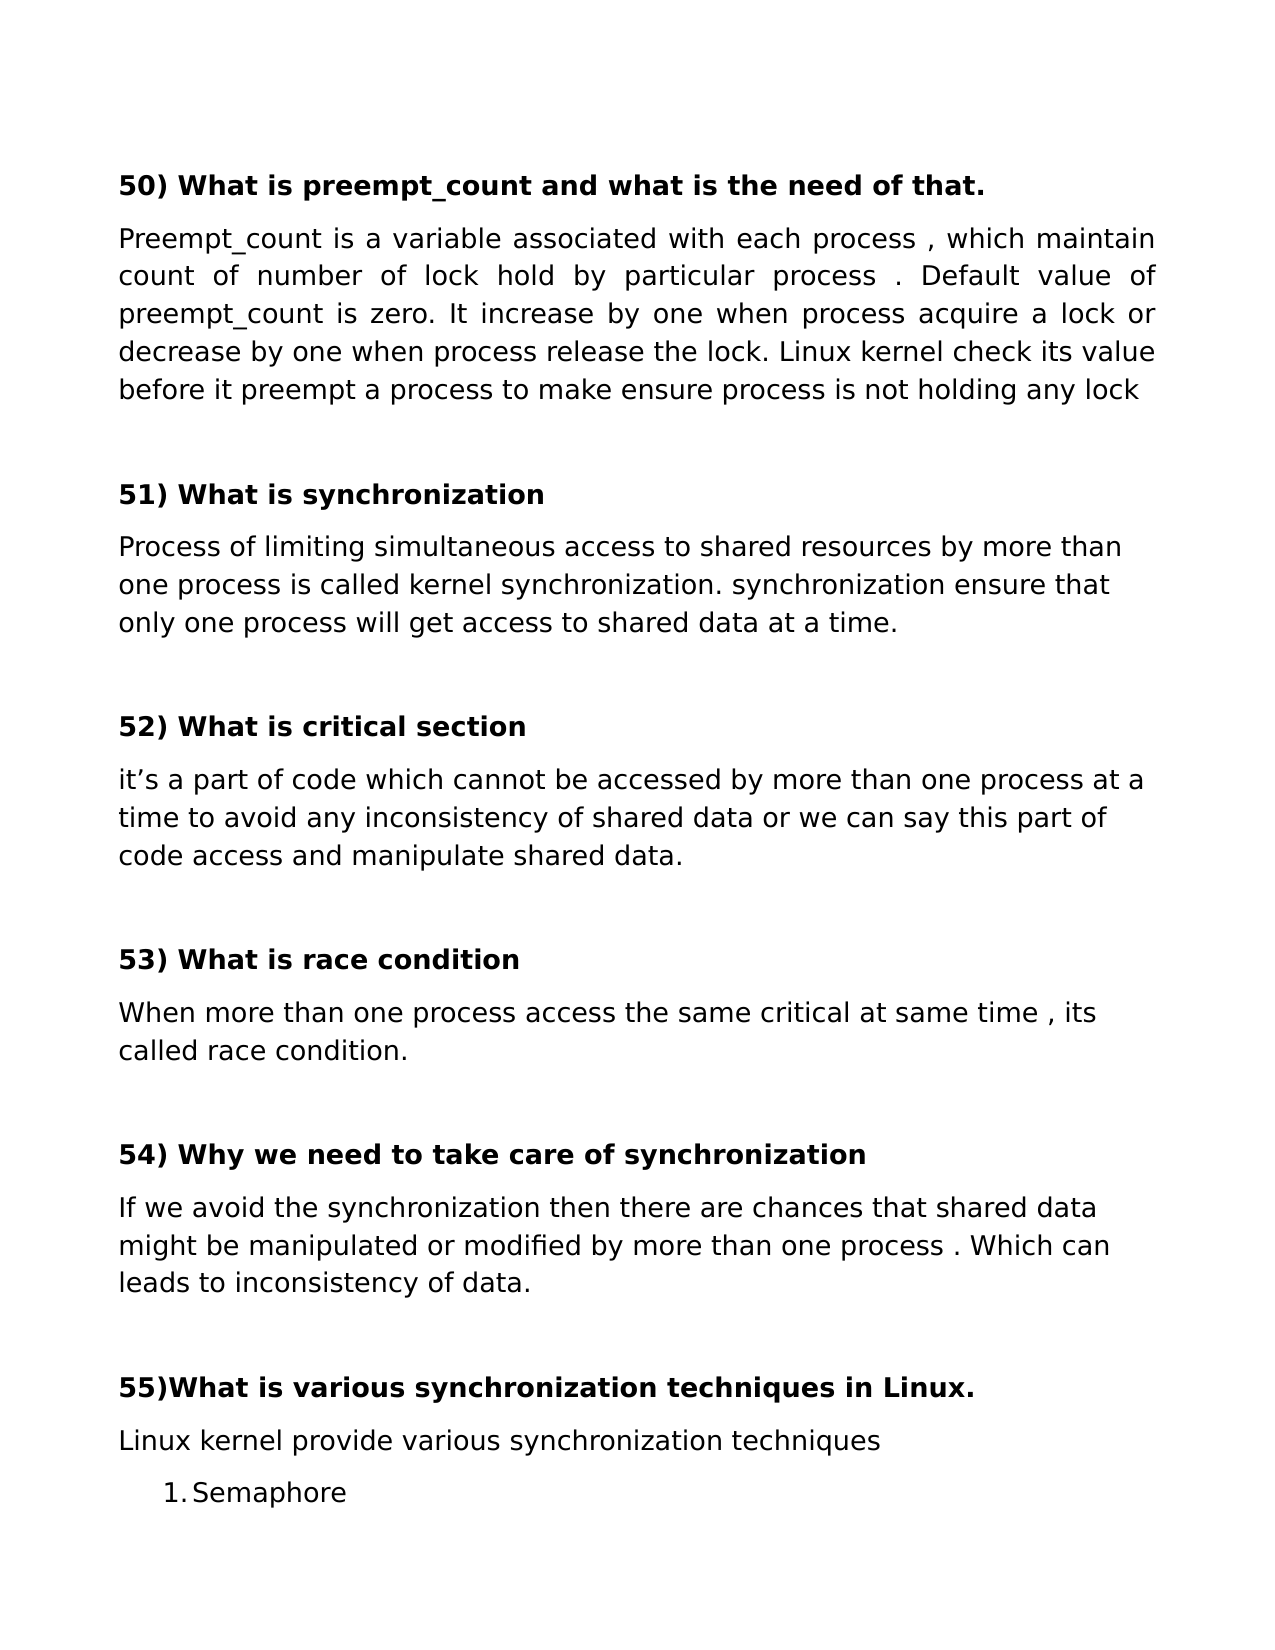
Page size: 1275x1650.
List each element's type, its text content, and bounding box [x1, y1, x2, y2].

list Semaphore [162, 1477, 1157, 1509]
text If we avoid the synchronization then there are chances that shared data might be manipulated or modified by more than one process . Which can leads to inconsistency of data. [118, 1192, 1157, 1299]
text it’s a part of code which cannot be accessed by more than one process at a time to avoid any inconsistency of shared data or we can say this part of code access and manipulate shared data. [118, 764, 1157, 871]
text 55)What is various synchronization techniques in Linux. [118, 1372, 1157, 1404]
text 53) What is race condition [118, 944, 1157, 976]
text When more than one process access the same critical at same time , its called race condition. [118, 997, 1157, 1066]
text Preempt_count is a variable associated with each process , which maintain count of number of lock hold by particular process . Default value of preempt_count is zero. It increase by one when process acquire a lock or decrease by one when process release the lock. Linux kernel check its value before it preempt a process to make ensure process is not holding any lock [118, 223, 1157, 406]
text 52) What is critical section [118, 712, 1157, 743]
text Linux kernel provide various synchronization techniques [118, 1425, 1157, 1456]
text 50) What is preempt_count and what is the need of that. [118, 171, 1157, 202]
text 54) Why we need to take care of synchronization [118, 1139, 1157, 1171]
text Process of limiting simultaneous access to shared resources by more than one process is called kernel synchronization. synchronization ensure that only one process will get access to shared data at a time. [118, 531, 1157, 638]
text 51) What is synchronization [118, 479, 1157, 511]
